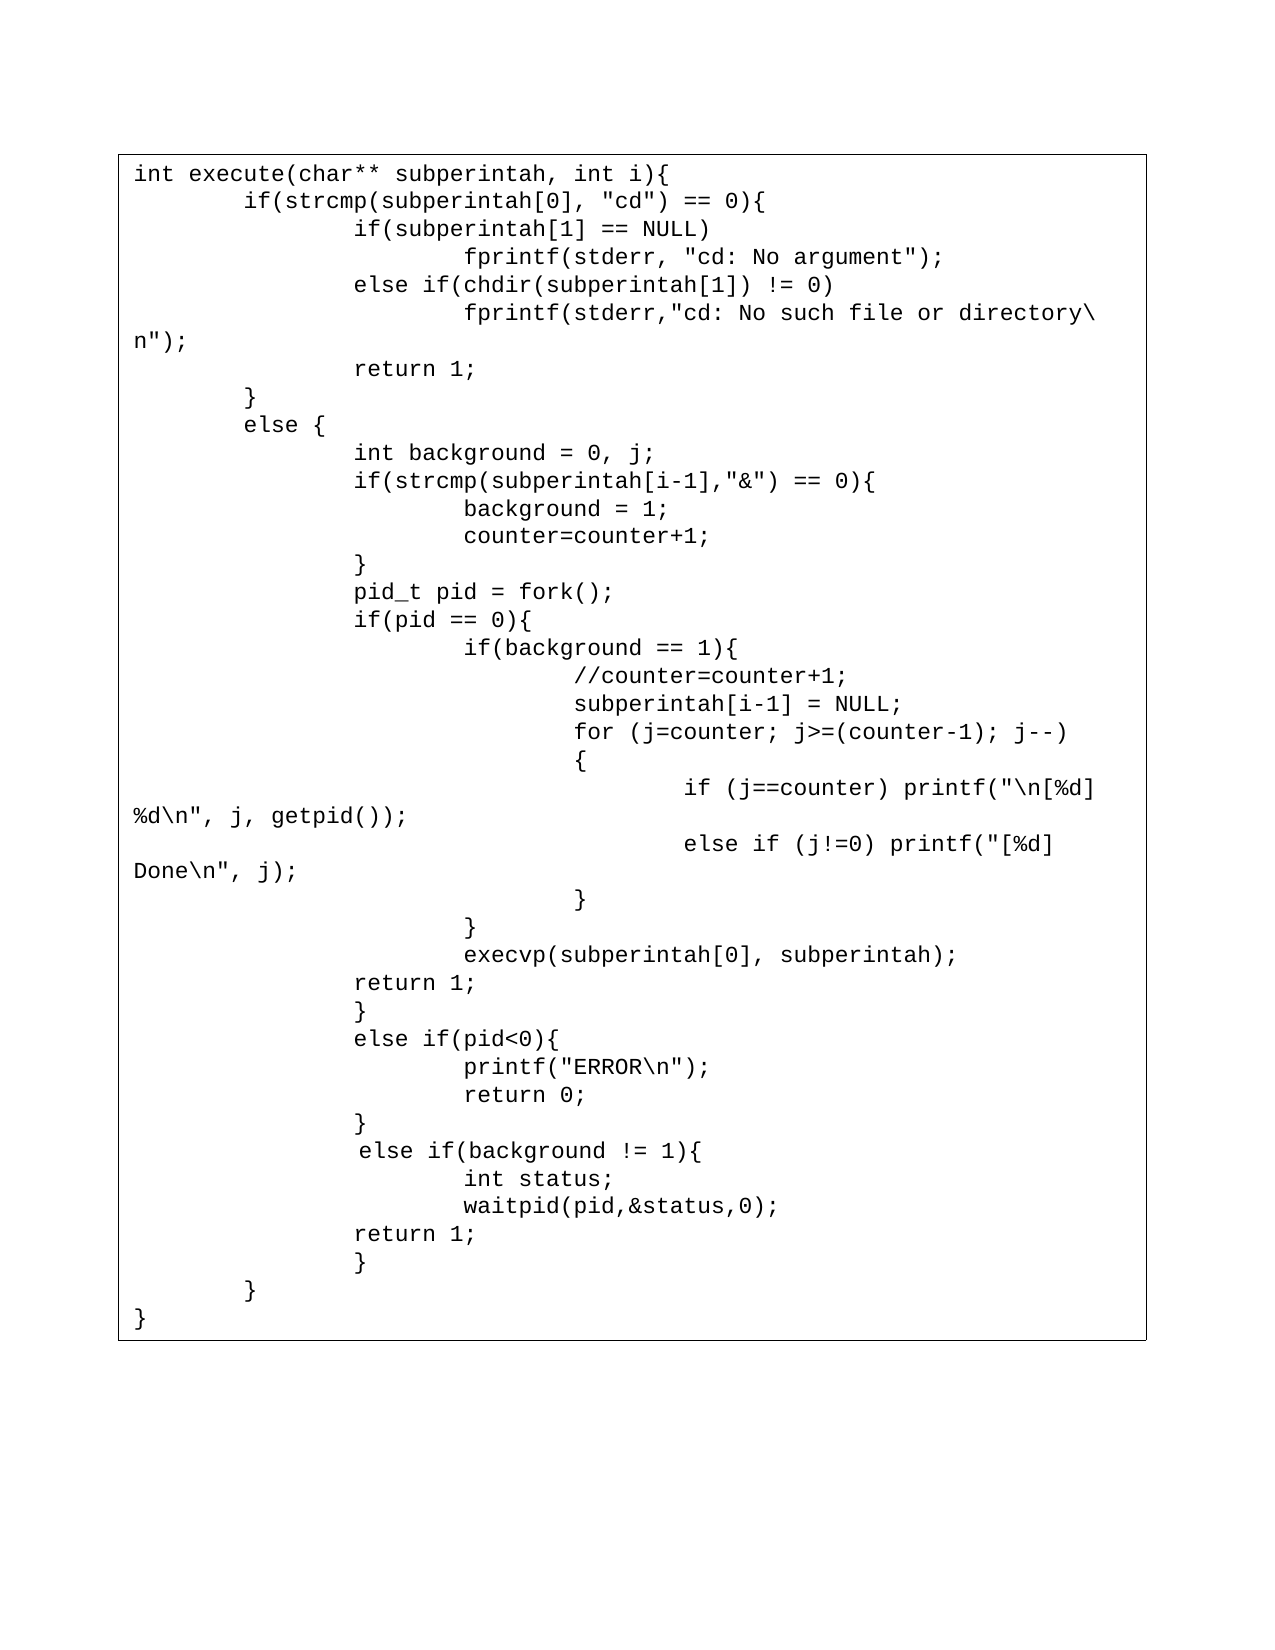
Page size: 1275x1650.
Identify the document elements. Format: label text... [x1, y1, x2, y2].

text else if(background != 1){ [283, 1139, 1131, 1165]
text } [133, 1251, 1131, 1277]
text if(strcmp(subperintah[i-1],"&") == 0){ [133, 469, 1131, 495]
text { [133, 748, 1131, 774]
text } [133, 385, 1131, 411]
text subperintah[i-1] = NULL; [133, 692, 1131, 718]
text int execute(char** subperintah, int i){ [133, 162, 1131, 188]
text int background = 0, j; [133, 441, 1131, 467]
text fprintf(stderr,"cd: No such file or directory\n"); [133, 302, 1131, 355]
text int status; [133, 1167, 1131, 1193]
text background = 1; [133, 497, 1131, 523]
text //counter=counter+1; [133, 664, 1131, 690]
text if(background == 1){ [133, 637, 1131, 662]
text } [133, 916, 1131, 942]
text else if(chdir(subperintah[1]) != 0) [133, 274, 1131, 299]
text printf("ERROR\n"); [133, 1055, 1131, 1081]
text if(subperintah[1] == NULL) [133, 218, 1131, 244]
text return 1; [133, 1223, 1131, 1249]
text return 0; [133, 1083, 1131, 1109]
text } [133, 888, 1131, 914]
text return 1; [133, 972, 1131, 997]
text } [133, 999, 1131, 1025]
text fprintf(stderr, "cd: No argument"); [133, 246, 1131, 272]
text waitpid(pid,&status,0); [133, 1195, 1131, 1221]
text else if (j!=0) printf("[%d] Done\n", j); [133, 832, 1131, 886]
text } [133, 553, 1131, 579]
text } [133, 1307, 1131, 1332]
text execvp(subperintah[0], subperintah); [133, 944, 1131, 969]
text else if(pid<0){ [133, 1027, 1131, 1053]
text counter=counter+1; [133, 525, 1131, 551]
text } [133, 1279, 1131, 1304]
text else { [133, 413, 1131, 439]
text if(strcmp(subperintah[0], "cd") == 0){ [133, 190, 1131, 216]
text if(pid == 0){ [133, 609, 1131, 634]
text if (j==counter) printf("\n[%d] %d\n", j, getpid()); [133, 776, 1131, 830]
text return 1; [133, 357, 1131, 383]
text for (j=counter; j>=(counter-1); j--) [133, 720, 1131, 746]
text } [133, 1111, 1131, 1137]
text pid_t pid = fork(); [133, 581, 1131, 607]
